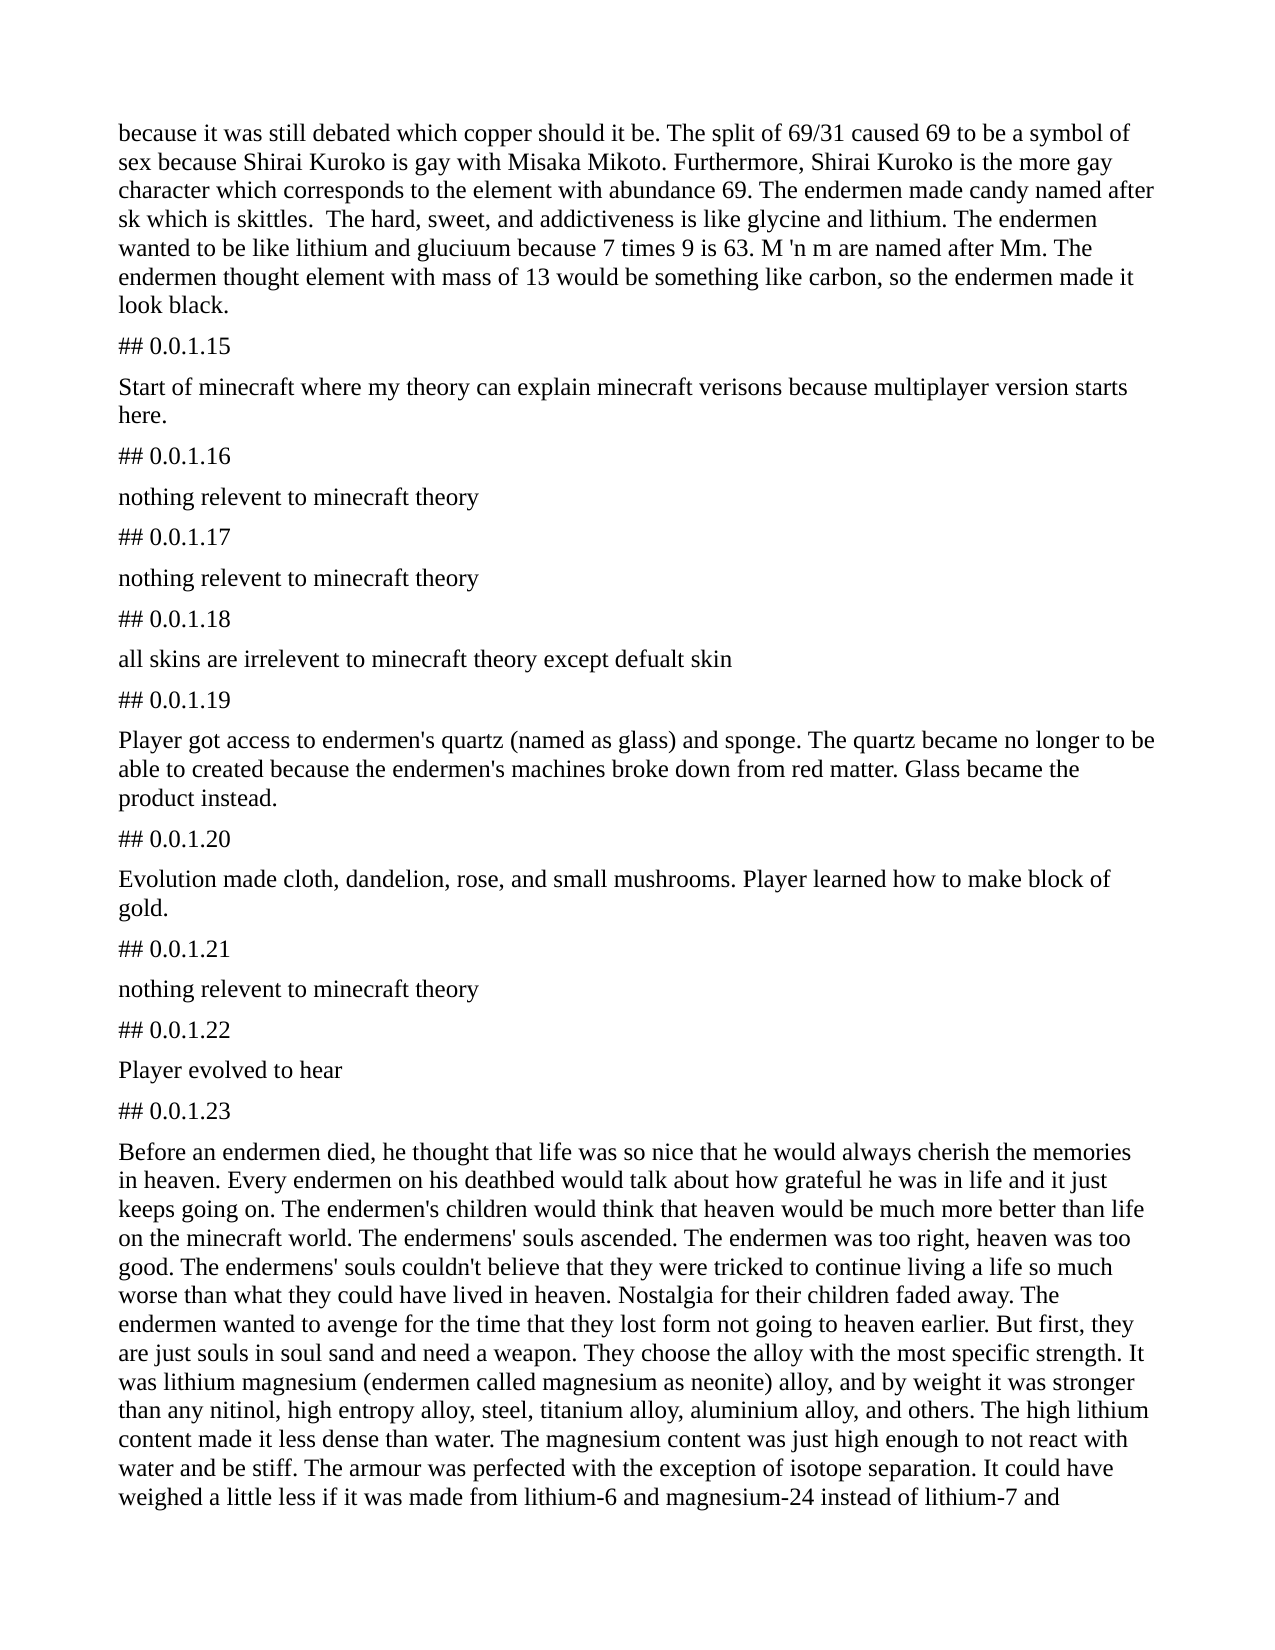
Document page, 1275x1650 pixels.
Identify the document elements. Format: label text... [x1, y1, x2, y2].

text Start of minecraft where my theory can explain minecraft verisons because multiplayer version starts here. [118, 372, 1157, 429]
text Before an endermen died, he thought that life was so nice that he would always cherish the memories in heaven. Every endermen on his deathbed would talk about how grateful he was in life and it just keeps going on. The endermen's children would think that heaven would be much more better than life on the minecraft world. The endermens' souls ascended. The endermen was too right, heaven was too good. The endermens' souls couldn't believe that they were tricked to continue living a life so much worse than what they could have lived in heaven. Nostalgia for their children faded away. The endermen wanted to avenge for the time that they lost form not going to heaven earlier. But first, they are just souls in soul sand and need a weapon. They choose the alloy with the most specific strength. It was lithium magnesium (endermen called magnesium as neonite) alloy, and by weight it was stronger than any nitinol, high entropy alloy, steel, titanium alloy, aluminium alloy, and others. The high lithium content made it less dense than water. The magnesium content was just high enough to not react with water and be stiff. The armour was perfected with the exception of isotope separation. It could have weighed a little less if it was made from lithium-6 and magnesium-24 instead of lithium-7 and [118, 1137, 1157, 1511]
text ## 0.0.1.21 [118, 934, 1157, 962]
text ## 0.0.1.16 [118, 441, 1157, 470]
text nothing relevent to minecraft theory [118, 482, 1157, 511]
text ## 0.0.1.22 [118, 1015, 1157, 1044]
text ## 0.0.1.19 [118, 685, 1157, 714]
text Player got access to endermen's quartz (named as glass) and sponge. The quartz became no longer to be able to created because the endermen's machines broke down from red matter. Glass became the product instead. [118, 726, 1157, 812]
text all skins are irrelevent to minecraft theory except defualt skin [118, 644, 1157, 673]
text ## 0.0.1.15 [118, 331, 1157, 360]
text Player evolved to hear [118, 1056, 1157, 1084]
text ## 0.0.1.17 [118, 522, 1157, 551]
text ## 0.0.1.23 [118, 1096, 1157, 1125]
text because it was still debated which copper should it be. The split of 69/31 caused 69 to be a symbol of sex because Shirai Kuroko is gay with Misaka Mikoto. Furthermore, Shirai Kuroko is the more gay character which corresponds to the element with abundance 69. The endermen made candy named after sk which is skittles. The hard, sweet, and addictiveness is like glycine and lithium. The endermen wanted to be like lithium and gluciuum because 7 times 9 is 63. M 'n m are named after Mm. The endermen thought element with mass of 13 would be something like carbon, so the endermen made it look black. [118, 118, 1157, 319]
text ## 0.0.1.20 [118, 824, 1157, 852]
text nothing relevent to minecraft theory [118, 974, 1157, 1003]
text ## 0.0.1.18 [118, 604, 1157, 632]
text Evolution made cloth, dandelion, rose, and small mushrooms. Player learned how to make block of gold. [118, 864, 1157, 922]
text nothing relevent to minecraft theory [118, 563, 1157, 592]
